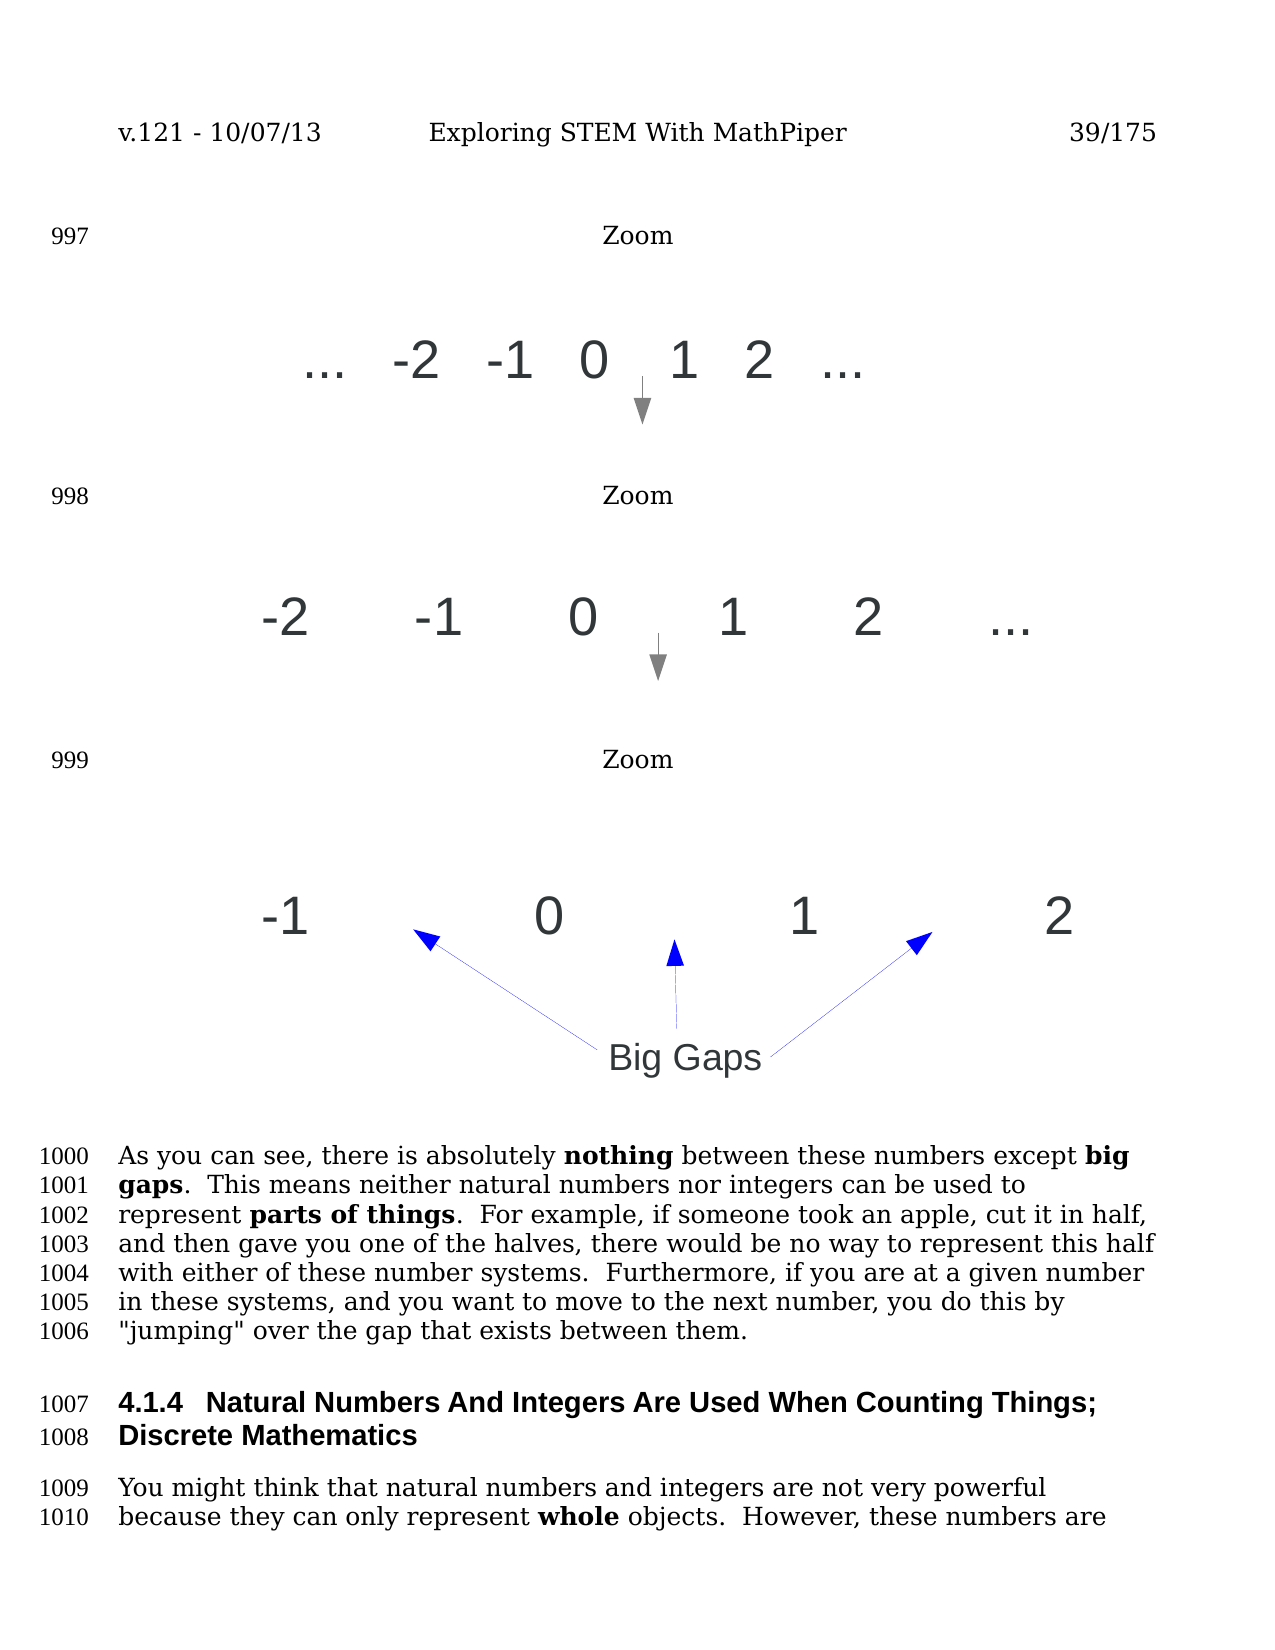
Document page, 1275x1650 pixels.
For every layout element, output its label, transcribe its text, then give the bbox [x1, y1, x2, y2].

subtitle Natural Numbers And Integers Are Used When Counting Things; Discrete Mathematics [118, 1385, 1157, 1452]
text Zoom [118, 221, 1157, 250]
text Zoom [118, 745, 1157, 774]
text Zoom [118, 481, 1157, 511]
text You might think that natural numbers and integers are not very powerful because they can only represent whole objects. However, these numbers are [118, 1473, 1157, 1531]
text As you can see, there is absolutely nothing between these numbers except big gaps. This means neither natural numbers nor integers can be used to represent parts of things. For example, if someone took an apple, cut it in half, and then gave you one of the halves, there would be no way to represent this half with either of these number systems. Furthermore, if you are at a given number in these systems, and you want to move to the next number, you do this by "jumping" over the gap that exists between them. [118, 1141, 1157, 1346]
